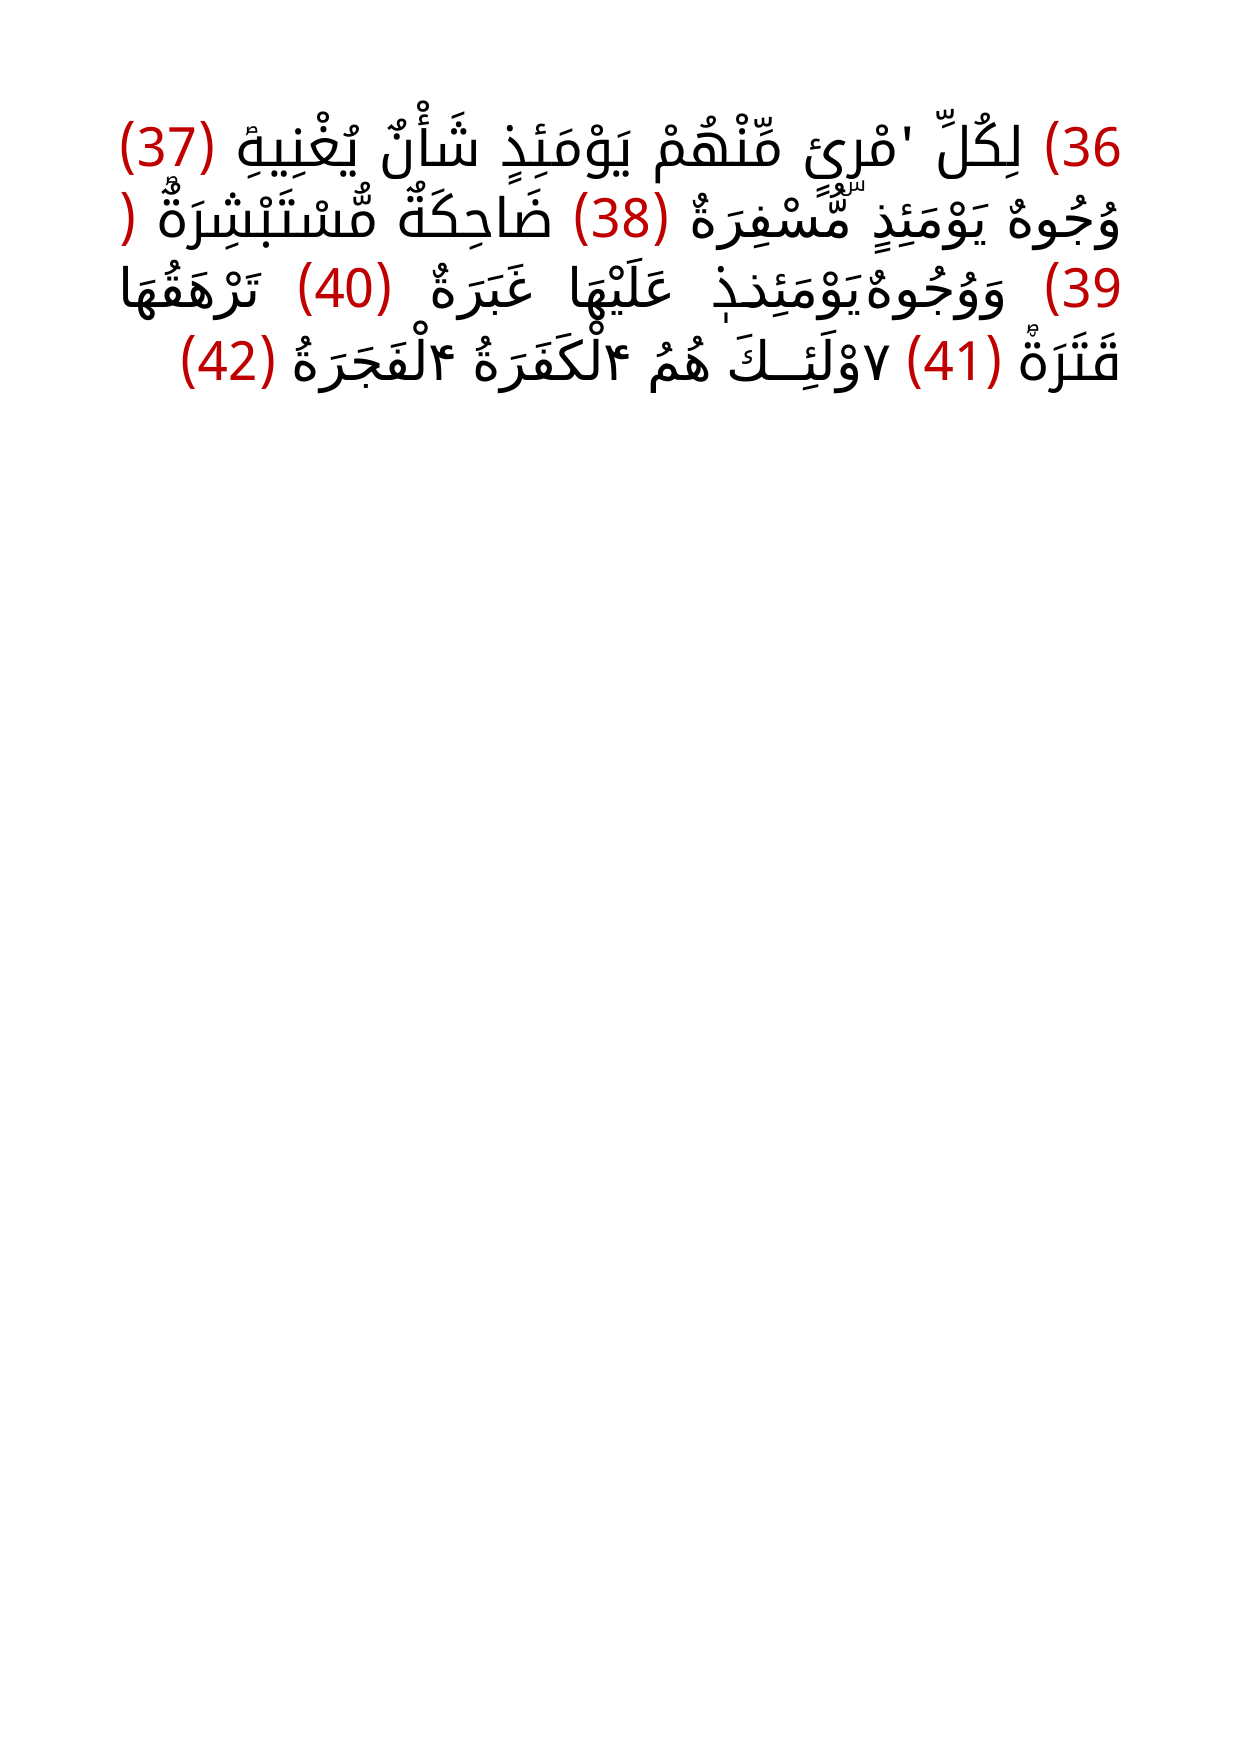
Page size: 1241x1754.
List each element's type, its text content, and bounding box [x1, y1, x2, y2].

text بِسْمِ ۱للَّهِ ۱لرَّحْمَـٰنِ ۱لرَّحِيمِ عَبَسَ وَتَوَلّۭـيٰٓ (1) أَن جَآءَهُ ۴لاَعْمۭيٰؐ (2) وَمَا يُدْرۣيــكَؐ لَعَلَّهُ„ يَزَّكّۭيٰٓ (3) أَوْ يَذَّكَّرُ فَتَنفَعُهُ ۴لذِّكْرۭيٰٓؐ (4) أَمَّا مَنِ 'سْتَغْنۭيٰ (5) فَأَنتَ لَهُ„ تَصَّدّۭيٰ (6) وَمَا عَلَيْــكَ أَلاَّ يَزَّكّۭيٰؐ (7) وَأَمَّا مَن جَآءَكككَ يَسْعۭيٰ (8) وَهُوَ يَخْشۭيٰ (9) فَأَنتَ عَنْهُ تَلَهّۭيٰ (10) كَلٓؐاَّ إِنَّهَا تَذْكِرَةٌؐ (11) فَمَــن شَآءَ ذَكَرَهُ„ (12) فِى صُحُفٍ مُّكَرَّمَةٍ (13) مَّرْفُوعَةٍ مُّطَهَّرَةٙ (14) بِأَيْدِى سَفَرَةٍ (15) كِرَامٙ بَرَرَةٍؐ (16) قُتِلَ ۰لِانسَـٰــنُ مَآ أَكْفَرَهُؐ, (17) مِنَ اَيِّ شَيْءٖ خَلَقَهُؐ, (18) مِــن نُّطْفَةٖ خَلَقَهُ„ فَقَدَّرَهُ„ (19) ثُمَّ ۰لسَّبِيلَ يَسَّرَهُ„ (20) ثُمَّ أَمَاتَهُ„ فَأَقْبَرَهُؐ, (21) ثُمَّ إِذَا شَآءَ انشَرَهُؐ, (22) كَلاَّ لَمَّا يَقْــضِ مَآ أَمَرَهُؐ, (23) فَلْيَنظُرۣ ۱لِانسَـٰنُ إِلَيٰ طَعَامِهِؐ“ (24) إِنَّا صَبَبْنَا ۰لْمَآءَ صَبّاً (25) ثُمَّ شَقَقْنَا ۰لاَرْضضضَ شَقّاً (26) فَأَنۢبَتْنَا فِيهَا حَبّاً (27) وَعِنَباً وَقَضْباً (28) وَزَيْتُوناً وَنَخْلًا (29) وَحَدَآئِــقَ غُلْباً (30) وَفَـٰكِهَةً وَأَبّاً (31) مَّتَـٰعاً لَّكُمْ وَلَأِنْعَـٰمِكُمْؐ (32) فَإِذَا جَآءَتِ ۱لصَّآخَّةُ (33) يَوْمَ يَفِرُّ ۴لْمَرْءُ مِنَ اَخِيهِ (34) وَٱُمِّهِ” وَأَبِيهِ (35) وَصَـٰحِبَتِهِ” وَبَنِيهِؐ (36) لِكُلِّ 'مْرۣئٍ مِّنْهُمْ يَوْمَئِذٍ شَأْنٌ يُغْنِيهِؐ (37) وُجُوهٌ يَوْمَئِذٍ مُّسْفِرَةٌ (38) ضَاحِكَةٌ مُّسْتَبْشِرَةٌؐ (39) وَوُجُوهٌ يَوْمَئِذٖ عَلَيْهَا غَبَرَةٌ (40) تَرْهَقُهَا قَتَرَة٘ؐ (41) ۷وْلَئِــكَ هُمُ ۴لْكَفَرَةُ ۴لْفَجَرَةُ (42) [118, 118, 1122, 402]
